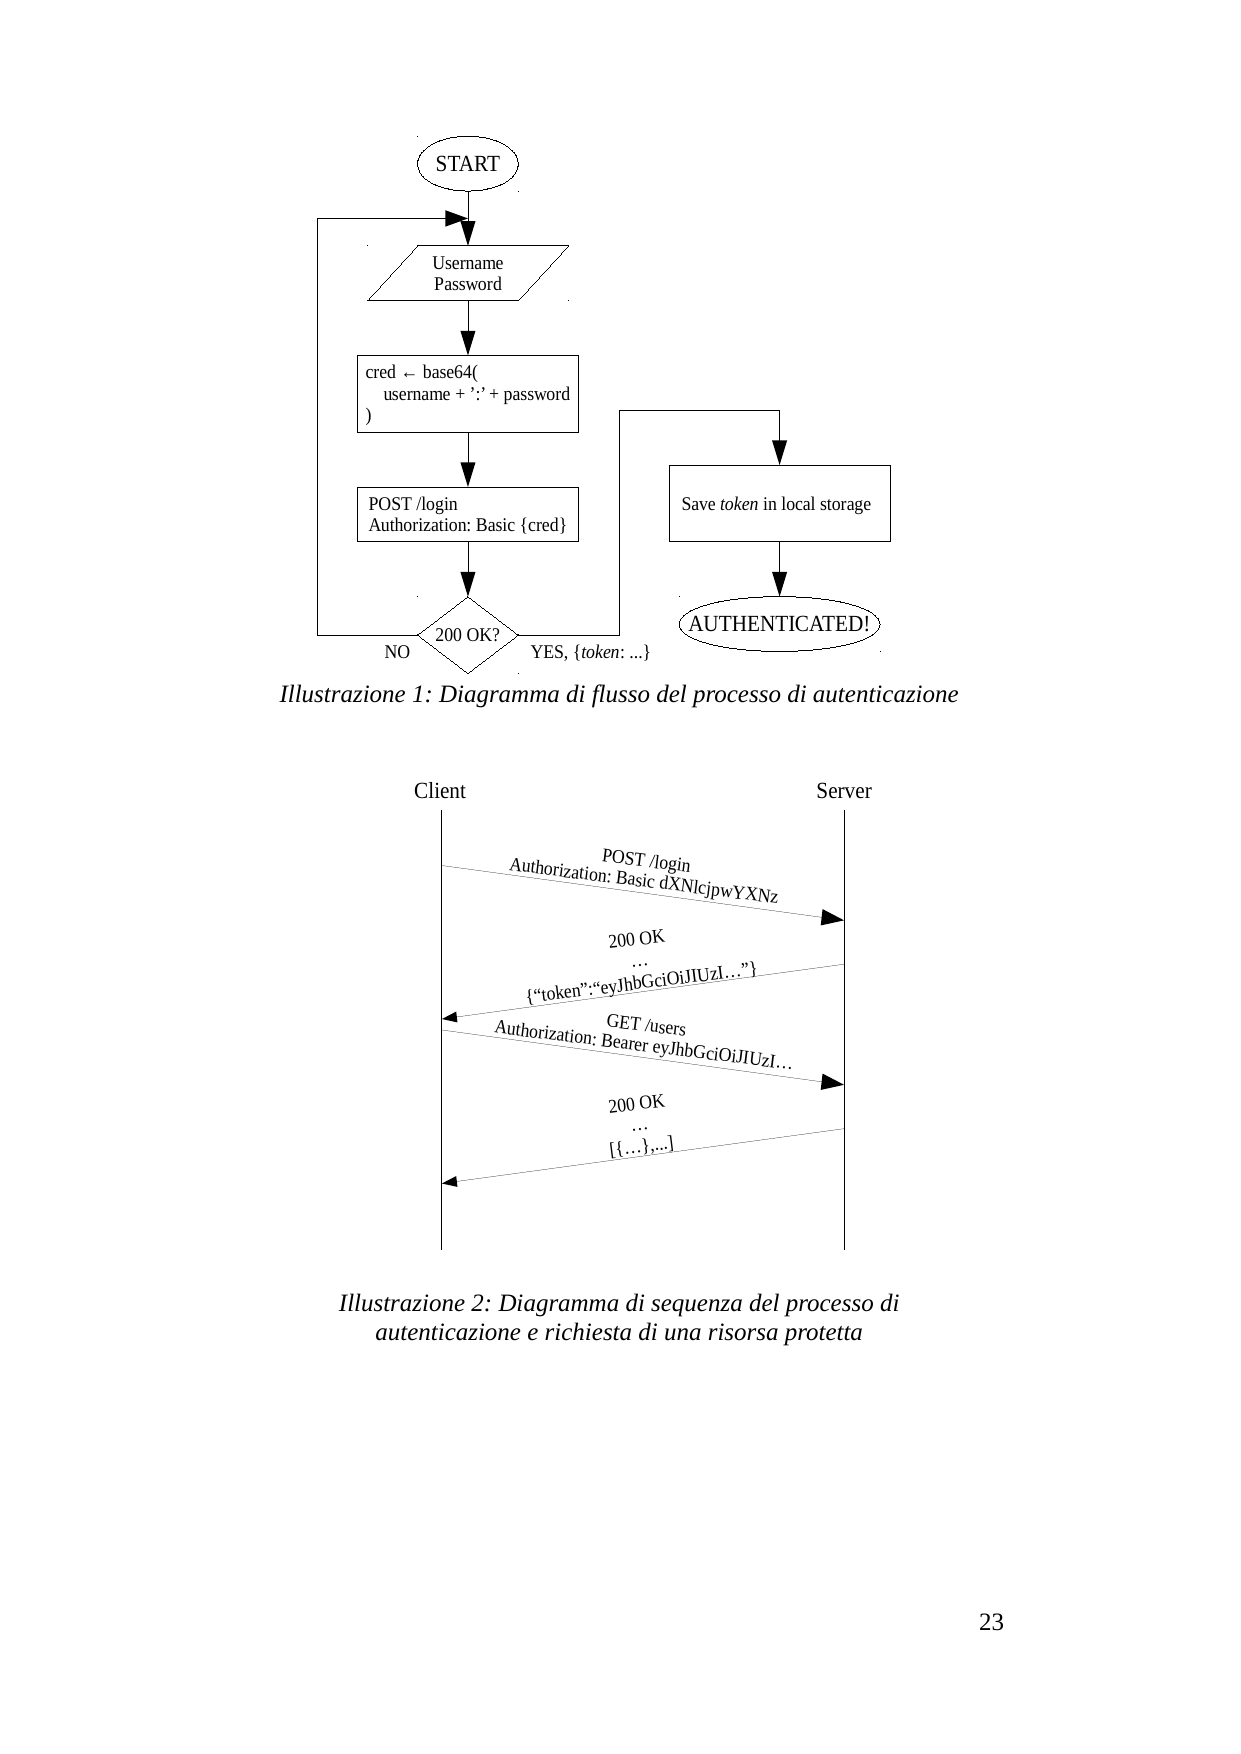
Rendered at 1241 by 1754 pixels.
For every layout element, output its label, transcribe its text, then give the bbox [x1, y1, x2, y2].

text Illustrazione 1: Diagramma di flusso del processo di autenticazione [266, 679, 974, 707]
text Illustrazione 2: Diagramma di sequenza del processo di autenticazione e richiesta di una risorsa protetta [266, 1288, 974, 1346]
